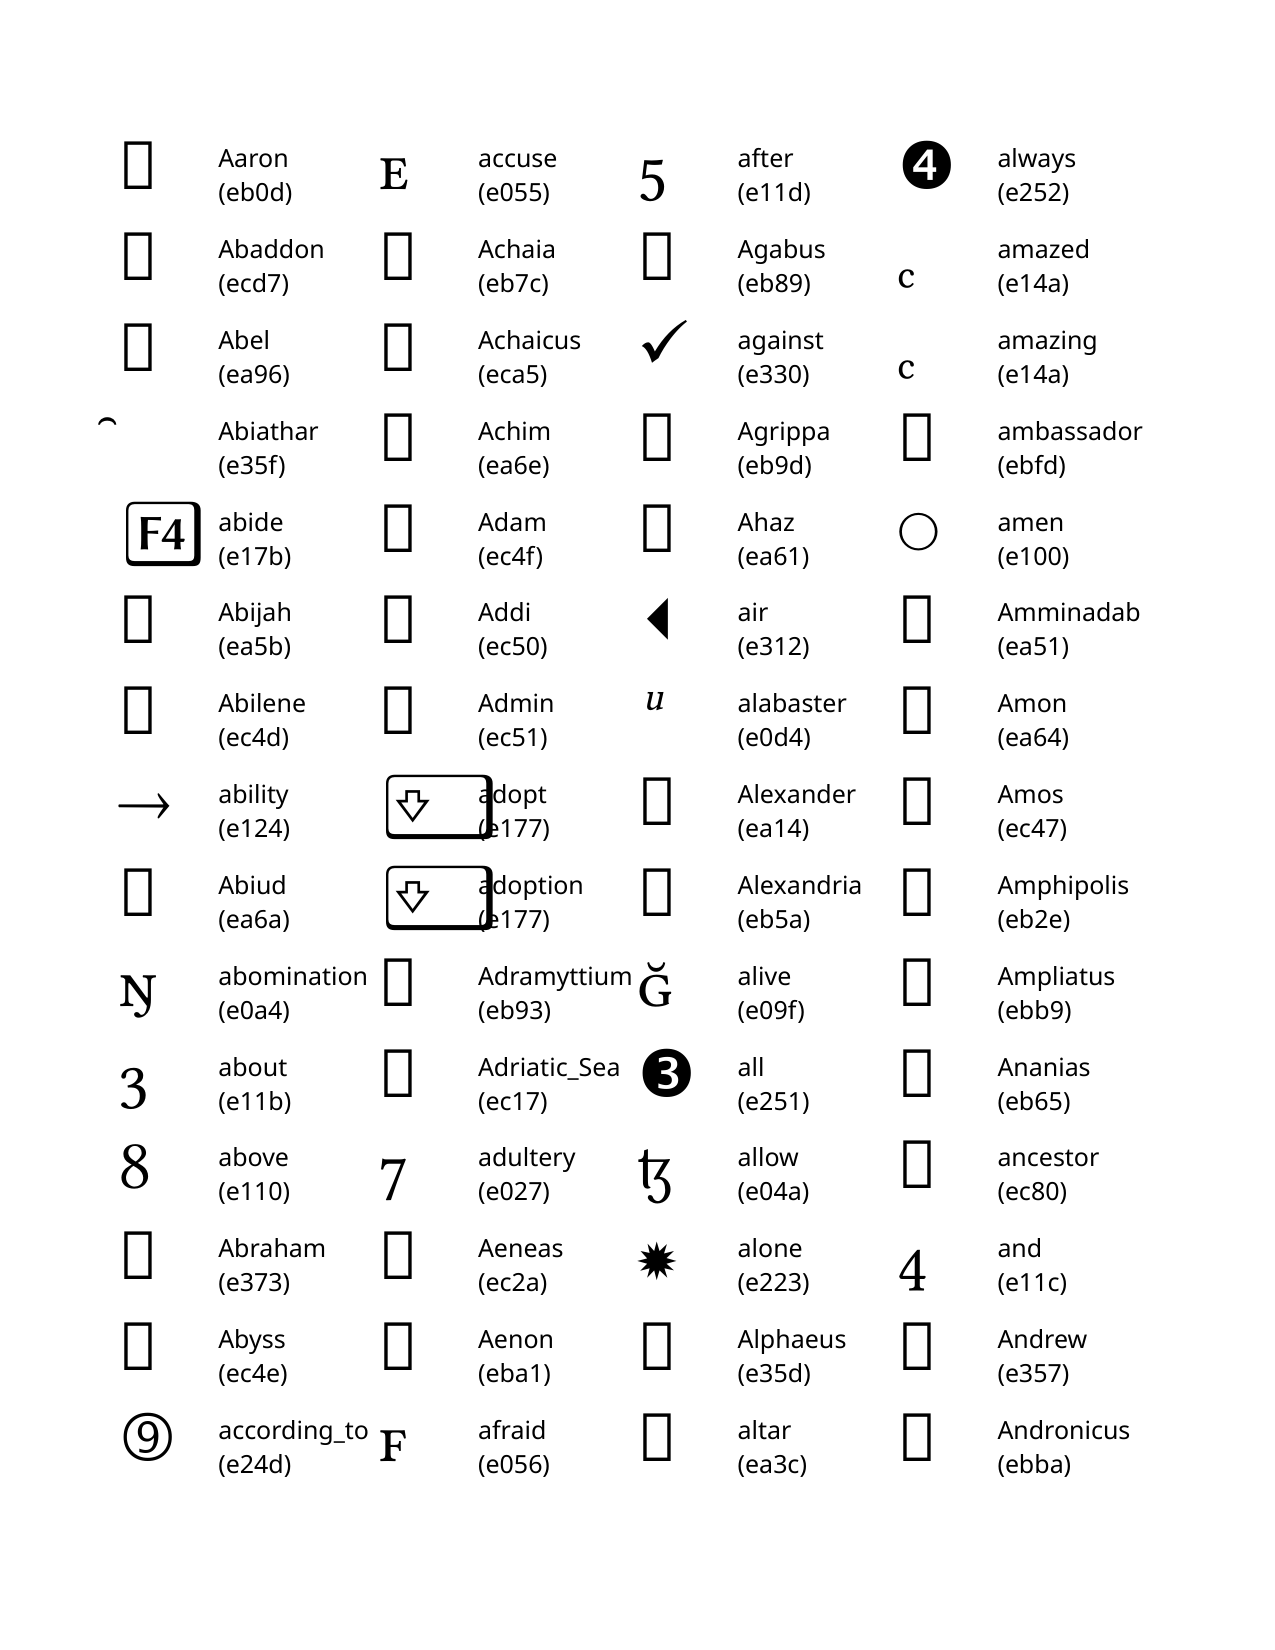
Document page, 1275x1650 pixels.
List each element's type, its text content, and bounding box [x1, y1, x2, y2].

table_cell alone (e223) [734, 1208, 897, 1299]
table_cell  [378, 663, 475, 754]
table_cell  [638, 1208, 734, 1299]
table_cell  [897, 118, 994, 209]
table_cell Abijah (ea5b) [215, 572, 378, 663]
table_cell abide (e17b) [215, 481, 378, 572]
table_cell  [378, 1208, 475, 1299]
table_cell  [638, 1026, 734, 1117]
table_cell amazed (e14a) [994, 209, 1275, 300]
table_cell Abaddon (ecd7) [215, 209, 378, 300]
table_cell after (e11d) [734, 118, 897, 209]
table_cell  [115, 1026, 215, 1117]
table_cell Admin (ec51) [475, 663, 638, 754]
table_cell  [115, 663, 215, 754]
table_cell  [378, 754, 475, 845]
table_cell adultery (e027) [475, 1117, 638, 1208]
table_cell  [378, 118, 475, 209]
table_cell  [638, 391, 734, 481]
table_cell Amminadab (ea51) [994, 572, 1275, 663]
table_cell  [378, 1117, 475, 1208]
table_cell amen (e100) [994, 481, 1275, 572]
table_cell air (e312) [734, 572, 897, 663]
table_cell Adriatic_Sea (ec17) [475, 1026, 638, 1117]
table_cell Abel (ea96) [215, 300, 378, 391]
table_cell abomination (e0a4) [215, 936, 378, 1026]
table_cell  [638, 118, 734, 209]
table_cell  [115, 391, 215, 481]
table_cell Andrew (e357) [994, 1299, 1275, 1390]
table_cell  [638, 300, 734, 391]
table_cell  [638, 209, 734, 300]
table_cell allow (e04a) [734, 1117, 897, 1208]
table_cell above (e110) [215, 1117, 378, 1208]
table_cell  [638, 1117, 734, 1208]
table_cell  [115, 1208, 215, 1299]
table_cell amazing (e14a) [994, 300, 1275, 391]
table_cell  [115, 572, 215, 663]
table_cell  [378, 1026, 475, 1117]
table_cell  [897, 391, 994, 481]
table_cell  [638, 572, 734, 663]
table_cell according_to (e24d) [215, 1390, 378, 1481]
table_cell  [638, 936, 734, 1026]
table_cell  [115, 936, 215, 1026]
table_header  [115, 118, 215, 209]
table_cell  [897, 300, 994, 391]
table_cell against (e330) [734, 300, 897, 391]
table_cell  [378, 481, 475, 572]
table_cell all (e251) [734, 1026, 897, 1117]
table_cell ambassador (ebfd) [994, 391, 1275, 481]
table_cell  [115, 1117, 215, 1208]
table_cell  [115, 481, 215, 572]
table_cell  [115, 754, 215, 845]
table_cell  [115, 209, 215, 300]
table_cell Adramyttium (eb93) [475, 936, 638, 1026]
table_cell Amphipolis (eb2e) [994, 845, 1275, 936]
table_cell Andronicus (ebba) [994, 1390, 1275, 1481]
table_cell Achim (ea6e) [475, 391, 638, 481]
table_cell always (e252) [994, 118, 1275, 209]
table_cell  [638, 1299, 734, 1390]
table_cell  [378, 391, 475, 481]
table_cell  [638, 845, 734, 936]
table_cell Alexandria (eb5a) [734, 845, 897, 936]
table_cell  [897, 845, 994, 936]
table_cell Abiud (ea6a) [215, 845, 378, 936]
table_cell  [378, 936, 475, 1026]
table_cell  [638, 663, 734, 754]
table_cell  [378, 209, 475, 300]
table_cell  [378, 572, 475, 663]
table_cell  [115, 1299, 215, 1390]
table_cell  [115, 1390, 215, 1481]
table_cell alive (e09f) [734, 936, 897, 1026]
table_cell  [378, 300, 475, 391]
table_cell  [897, 1208, 994, 1299]
table_cell Alexander (ea14) [734, 754, 897, 845]
table_cell alabaster (e0d4) [734, 663, 897, 754]
table_cell  [897, 209, 994, 300]
table_cell Ananias (eb65) [994, 1026, 1275, 1117]
table_cell Ahaz (ea61) [734, 481, 897, 572]
table_cell Agabus (eb89) [734, 209, 897, 300]
table_cell adopt (e177) [475, 754, 638, 845]
table_cell Abilene (ec4d) [215, 663, 378, 754]
table_cell and (e11c) [994, 1208, 1275, 1299]
table_cell Abraham (e373) [215, 1208, 378, 1299]
table_cell  [897, 663, 994, 754]
table_cell Achaicus (eca5) [475, 300, 638, 391]
table_cell  [897, 1117, 994, 1208]
table_cell Aenon (eba1) [475, 1299, 638, 1390]
table_cell Achaia (eb7c) [475, 209, 638, 300]
table_cell  [897, 1299, 994, 1390]
table_cell Amon (ea64) [994, 663, 1275, 754]
table_cell Adam (ec4f) [475, 481, 638, 572]
table_cell  [897, 572, 994, 663]
table_cell Aeneas (ec2a) [475, 1208, 638, 1299]
table_cell  [897, 754, 994, 845]
table_cell about (e11b) [215, 1026, 378, 1117]
table_cell afraid (e056) [475, 1390, 638, 1481]
table_cell  [638, 481, 734, 572]
table_header Aaron (eb0d) [215, 118, 378, 209]
table_cell  [897, 936, 994, 1026]
table_cell  [378, 845, 475, 936]
table_cell Ampliatus (ebb9) [994, 936, 1275, 1026]
table_cell  [897, 1390, 994, 1481]
table_cell altar (ea3c) [734, 1390, 897, 1481]
table_cell  [115, 845, 215, 936]
table_cell ability (e124) [215, 754, 378, 845]
table_cell  [638, 754, 734, 845]
table_cell  [897, 481, 994, 572]
table_cell Abyss (ec4e) [215, 1299, 378, 1390]
table_cell  [115, 300, 215, 391]
table_cell ancestor (ec80) [994, 1117, 1275, 1208]
table_cell accuse (e055) [475, 118, 638, 209]
table_cell  [378, 1299, 475, 1390]
table_cell Agrippa (eb9d) [734, 391, 897, 481]
table_cell adoption (e177) [475, 845, 638, 936]
table_cell Amos (ec47) [994, 754, 1275, 845]
table_cell Alphaeus (e35d) [734, 1299, 897, 1390]
table_cell  [378, 1390, 475, 1481]
table_cell Abiathar (e35f) [215, 391, 378, 481]
table_cell Addi (ec50) [475, 572, 638, 663]
table_cell  [638, 1390, 734, 1481]
table_cell  [897, 1026, 994, 1117]
